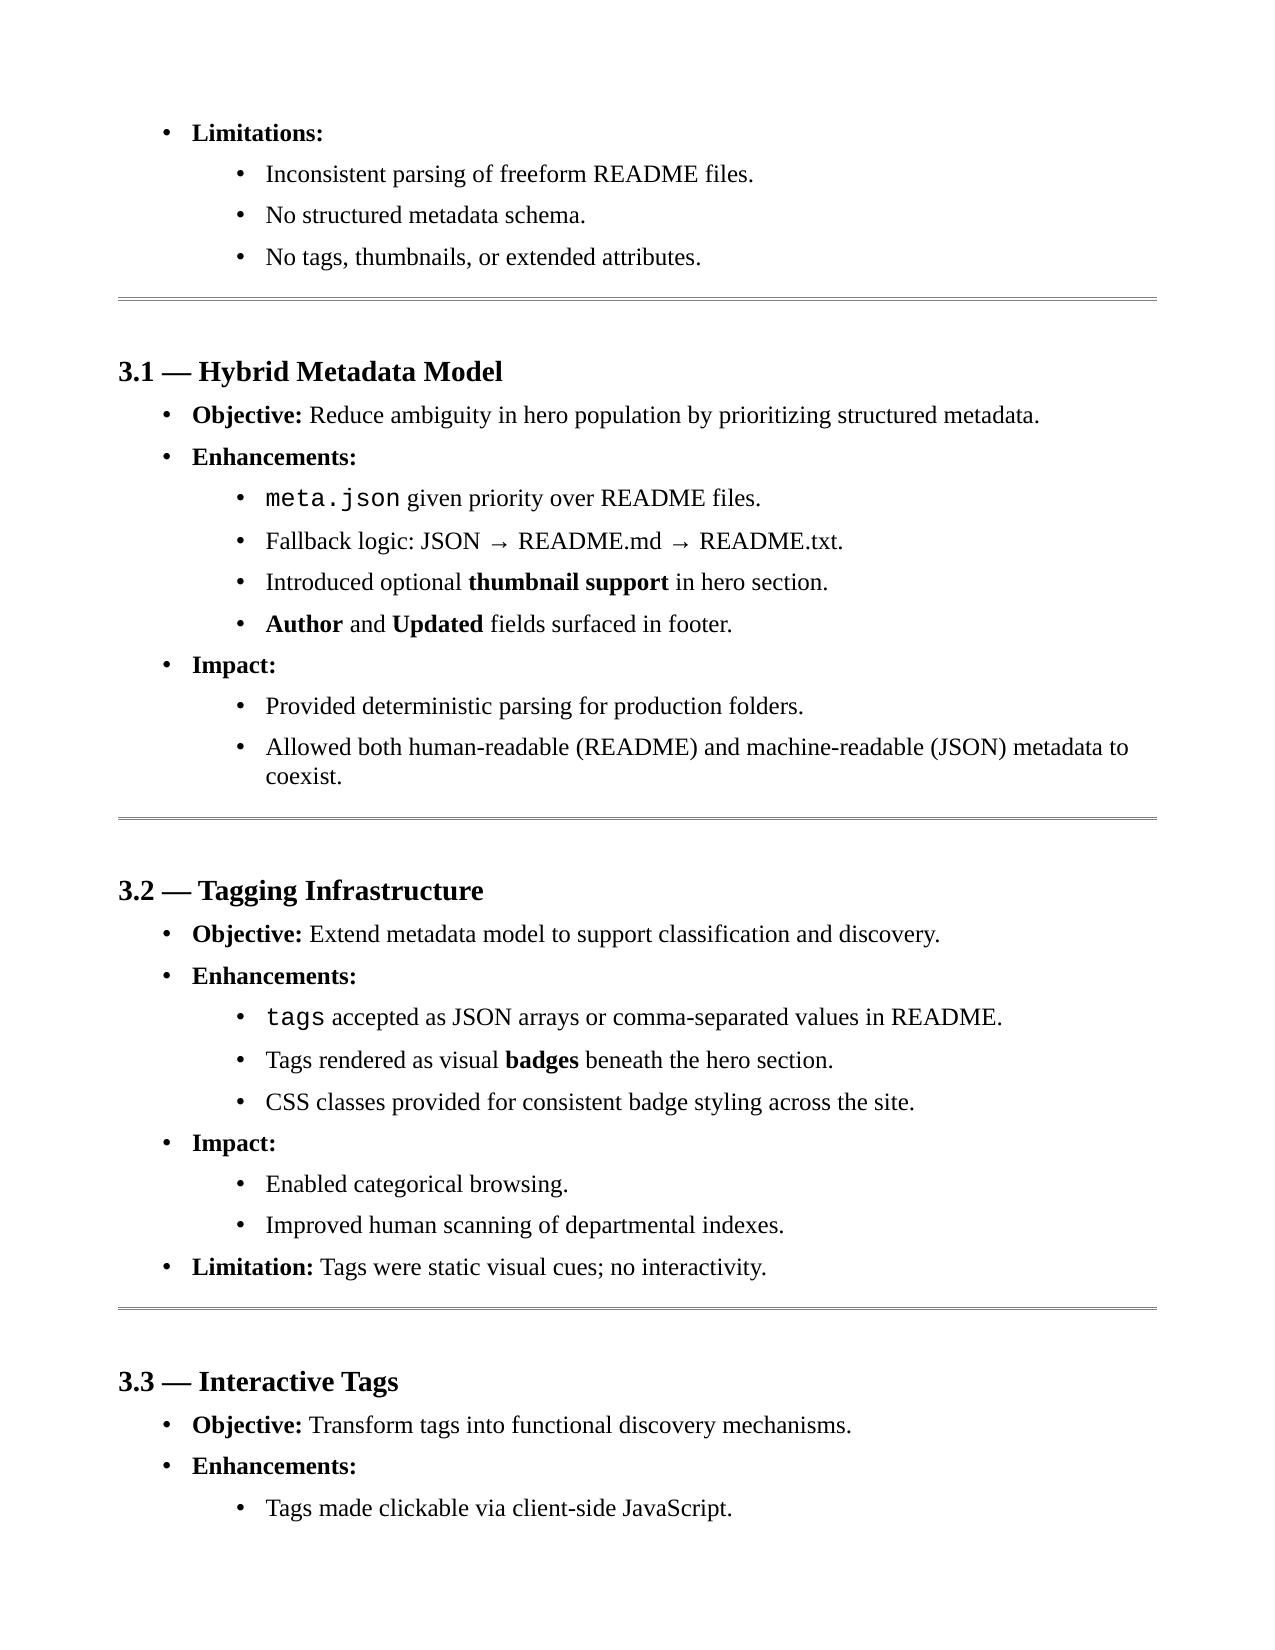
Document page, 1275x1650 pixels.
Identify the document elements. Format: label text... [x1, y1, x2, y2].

subtitle 3.3 — Interactive Tags [118, 1364, 1157, 1398]
list Objective: Reduce ambiguity in hero population by prioritizing structured metadata. [162, 400, 1157, 429]
list Limitations: [162, 118, 1157, 147]
list Impact: [162, 1128, 1157, 1157]
list Author and Updated fields surfaced in footer. [236, 609, 1157, 637]
list Enhancements: [162, 442, 1157, 470]
list Objective: Extend metadata model to support classification and discovery. [162, 919, 1157, 948]
list Impact: [162, 650, 1157, 679]
list Improved human scanning of departmental indexes. [236, 1210, 1157, 1239]
list Objective: Transform tags into functional discovery mechanisms. [162, 1410, 1157, 1439]
list Provided deterministic parsing for production folders. [236, 691, 1157, 720]
list CSS classes provided for consistent badge styling across the site. [236, 1087, 1157, 1115]
list Tags made clickable via client-side JavaScript. [236, 1493, 1157, 1521]
list Allowed both human-readable (README) and machine-readable (JSON) metadata to coexist. [236, 732, 1157, 790]
subtitle 3.1 — Hybrid Metadata Model [118, 354, 1157, 388]
list Introduced optional thumbnail support in hero section. [236, 567, 1157, 596]
list Inconsistent parsing of freeform README files. [236, 159, 1157, 188]
list meta.json given priority over README files. [236, 483, 1157, 514]
list Fallback logic: JSON → README.md → README.txt. [236, 526, 1157, 555]
list Tags rendered as visual badges beneath the hero section. [236, 1045, 1157, 1074]
list No tags, thumbnails, or extended attributes. [236, 242, 1157, 271]
list No structured metadata schema. [236, 201, 1157, 229]
subtitle 3.2 — Tagging Infrastructure [118, 873, 1157, 907]
list Enhancements: [162, 961, 1157, 989]
list Enhancements: [162, 1451, 1157, 1480]
list Enabled categorical browsing. [236, 1169, 1157, 1198]
list tags accepted as JSON arrays or comma-separated values in README. [236, 1002, 1157, 1033]
list Limitation: Tags were static visual cues; no interactivity. [162, 1252, 1157, 1280]
